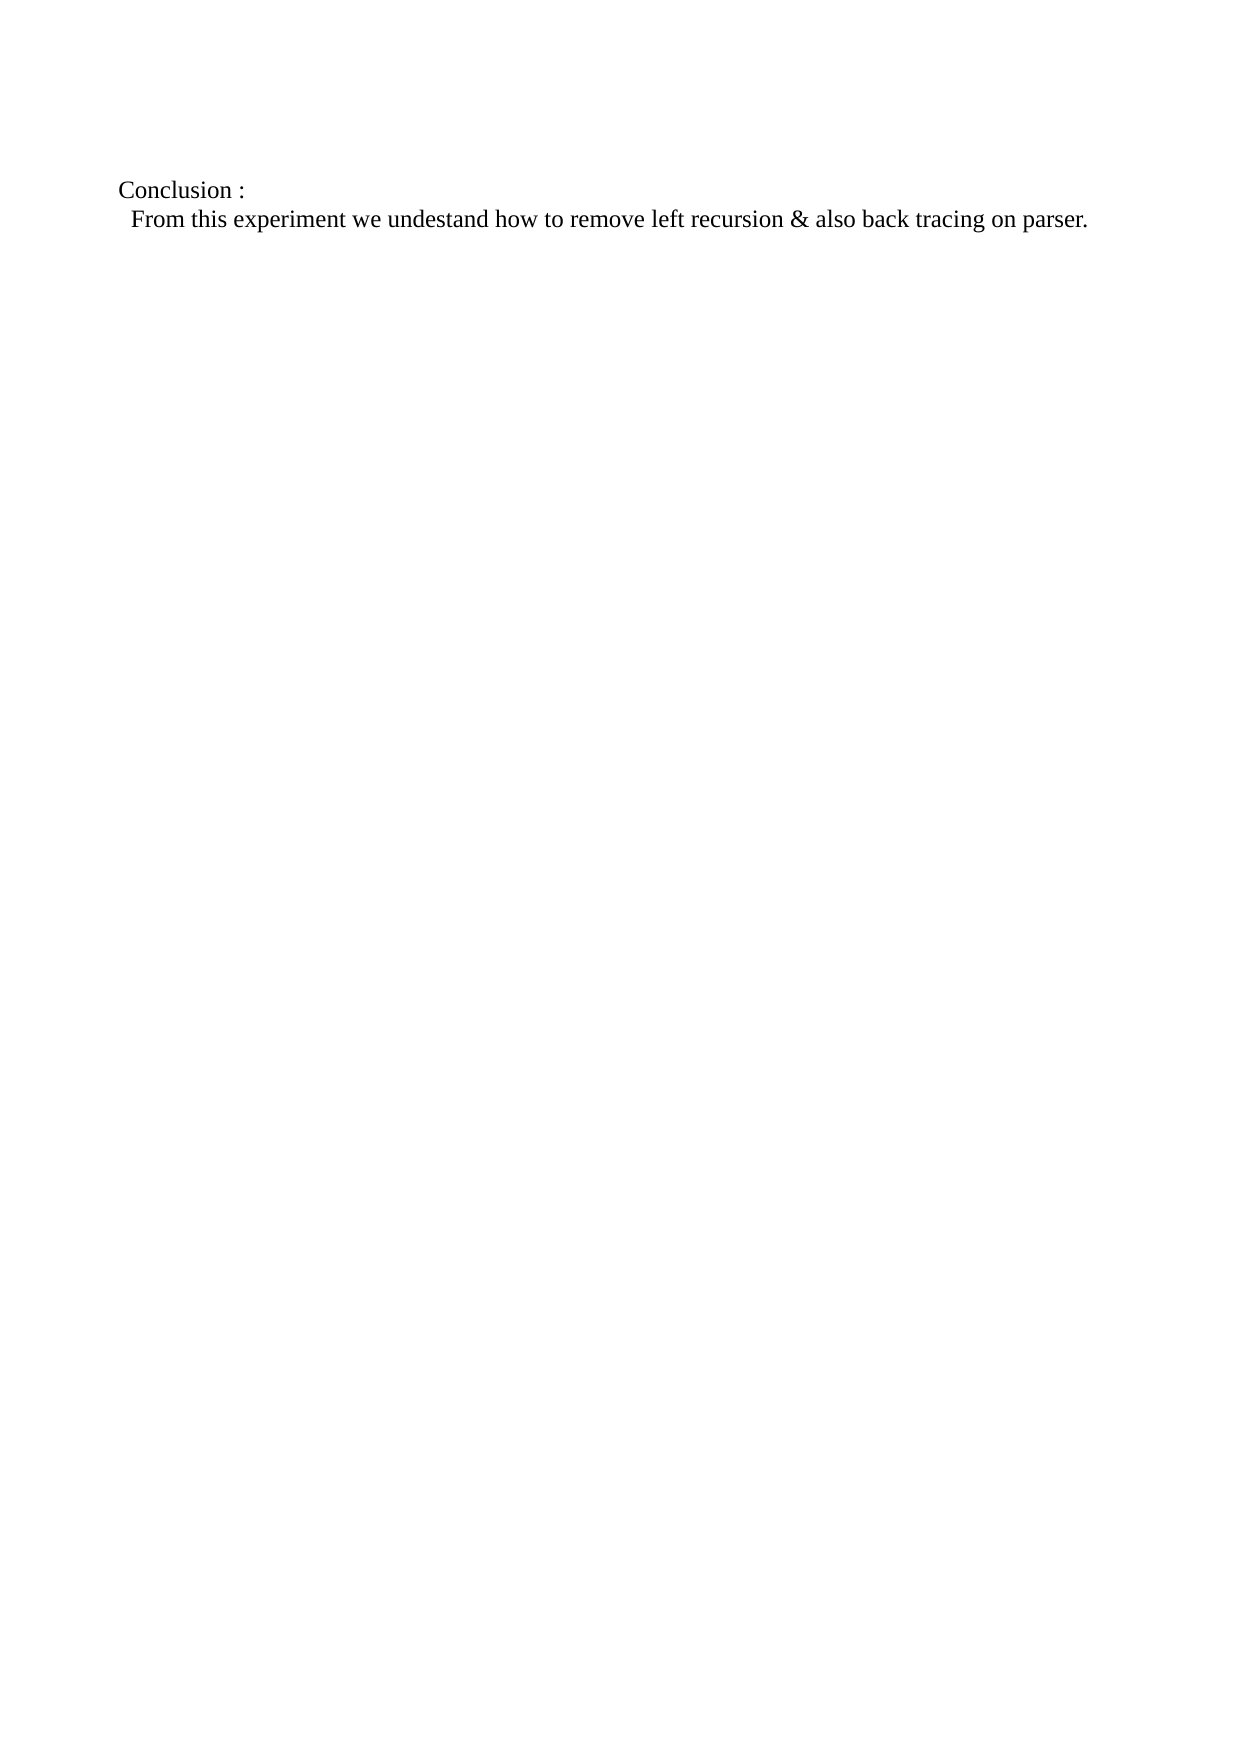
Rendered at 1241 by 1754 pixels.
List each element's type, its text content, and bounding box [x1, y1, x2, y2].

text From this experiment we undestand how to remove left recursion & also back tracing on parser. [118, 204, 1122, 233]
text Conclusion : [118, 176, 1122, 204]
